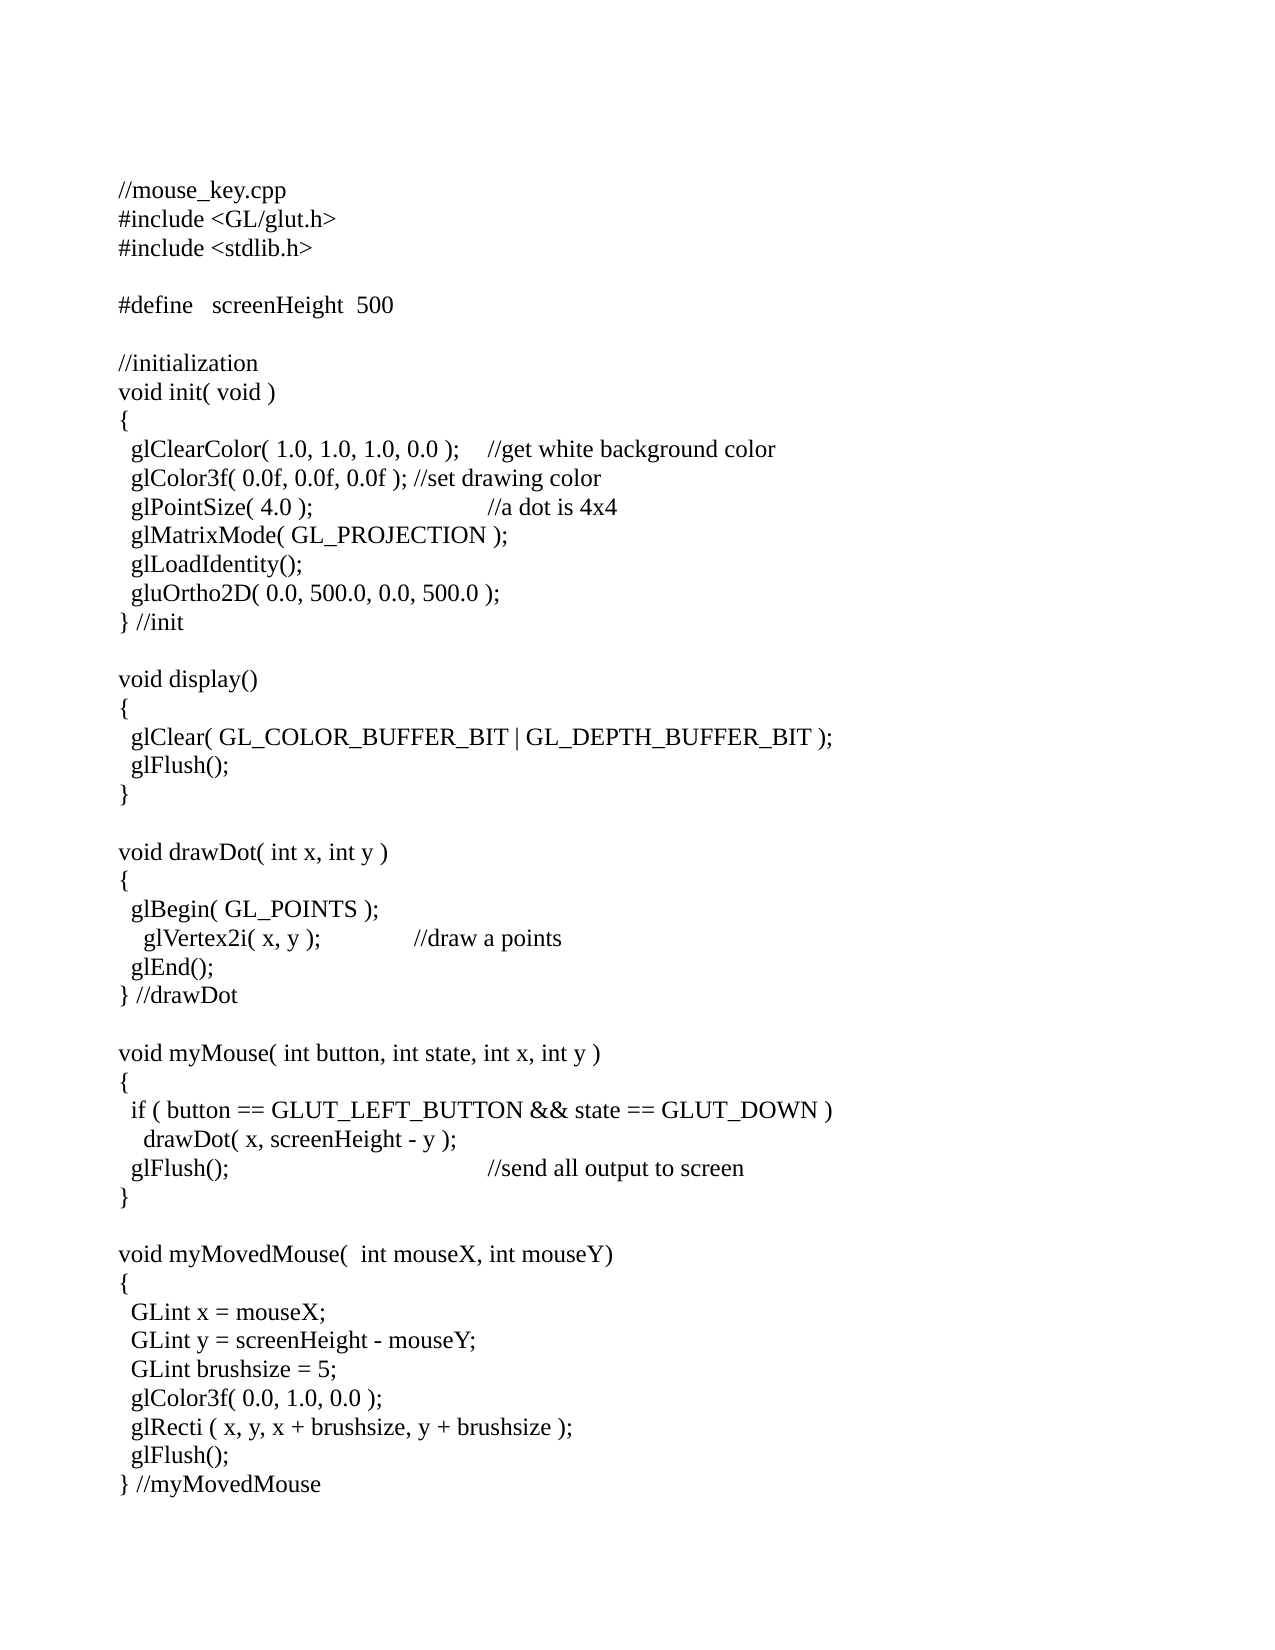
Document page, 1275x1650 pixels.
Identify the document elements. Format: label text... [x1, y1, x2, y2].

text glFlush(); [118, 1441, 1157, 1469]
text //initialization [118, 348, 1157, 377]
text { [118, 866, 1157, 894]
text glVertex2i( x, y ); //draw a points [118, 923, 1157, 952]
text glLoadIdentity(); [118, 549, 1157, 578]
text #include <GL/glut.h> [118, 204, 1157, 233]
text #define screenHeight 500 [118, 291, 1157, 319]
text drawDot( x, screenHeight - y ); [118, 1124, 1157, 1153]
text glEnd(); [118, 952, 1157, 981]
text } //myMovedMouse [118, 1469, 1157, 1498]
text if ( button == GLUT_LEFT_BUTTON && state == GLUT_DOWN ) [118, 1096, 1157, 1124]
text { [118, 1268, 1157, 1297]
text GLint brushsize = 5; [118, 1354, 1157, 1383]
text void drawDot( int x, int y ) [118, 837, 1157, 866]
text glMatrixMode( GL_PROJECTION ); [118, 521, 1157, 549]
text glClearColor( 1.0, 1.0, 1.0, 0.0 ); //get white background color [118, 434, 1157, 463]
text { [118, 693, 1157, 722]
text #include <stdlib.h> [118, 233, 1157, 262]
text glColor3f( 0.0, 1.0, 0.0 ); [118, 1383, 1157, 1412]
text //mouse_key.cpp [118, 176, 1157, 204]
text } [118, 1182, 1157, 1211]
text gluOrtho2D( 0.0, 500.0, 0.0, 500.0 ); [118, 578, 1157, 607]
text void display() [118, 664, 1157, 693]
text { [118, 1067, 1157, 1096]
text glRecti ( x, y, x + brushsize, y + brushsize ); [118, 1412, 1157, 1441]
text GLint y = screenHeight - mouseY; [118, 1326, 1157, 1354]
text glBegin( GL_POINTS ); [118, 894, 1157, 923]
text glPointSize( 4.0 ); //a dot is 4x4 [118, 492, 1157, 521]
text void myMovedMouse( int mouseX, int mouseY) [118, 1239, 1157, 1268]
text glColor3f( 0.0f, 0.0f, 0.0f ); //set drawing color [118, 463, 1157, 492]
text { [118, 406, 1157, 434]
text } [118, 779, 1157, 808]
text } //init [118, 607, 1157, 636]
text void myMouse( int button, int state, int x, int y ) [118, 1038, 1157, 1067]
text } //drawDot [118, 981, 1157, 1009]
text GLint x = mouseX; [118, 1297, 1157, 1326]
text glFlush(); //send all output to screen [118, 1153, 1157, 1182]
text void init( void ) [118, 377, 1157, 406]
text glClear( GL_COLOR_BUFFER_BIT | GL_DEPTH_BUFFER_BIT ); [118, 722, 1157, 751]
text glFlush(); [118, 751, 1157, 779]
